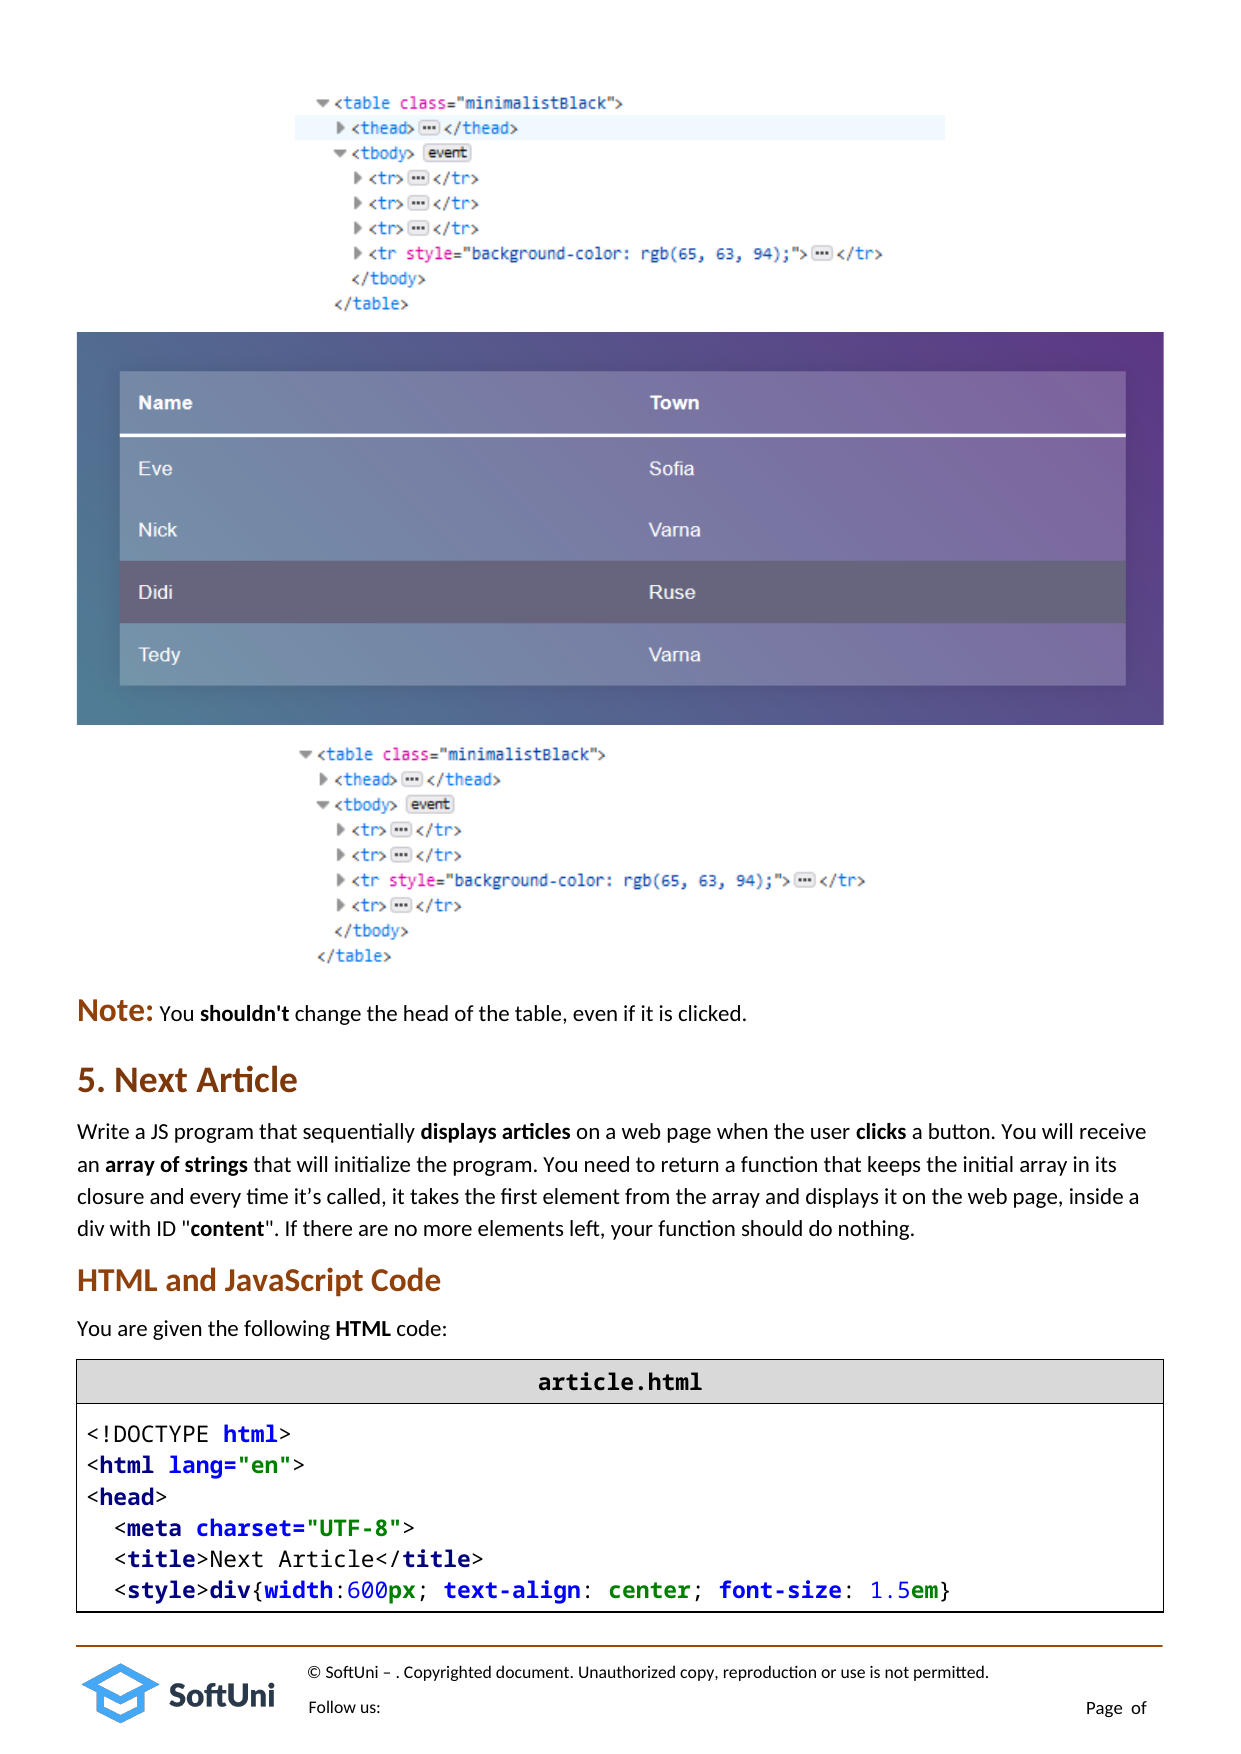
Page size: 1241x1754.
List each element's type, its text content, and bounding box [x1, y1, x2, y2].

table_header article.html [77, 1360, 1163, 1403]
picture [76, 332, 1164, 725]
table_cell <!DOCTYPE html> <html lang="en"> <head> <meta charset="UTF-8"> <title>Next Article</title> <style>div{width:600px; text-align: center; font-size: 1.5em} [77, 1404, 1163, 1611]
text You are given the following HTML code: [77, 1314, 1163, 1342]
picture [281, 741, 960, 973]
picture [295, 95, 945, 316]
text Write a JS program that sequentially displays articles on a web page when the user clicks a button. You will receive an array of strings that will initialize the program. You need to return a function that keeps the initial array in its closure and every time it’s called, it takes the first element from the array and displays it on the web page, inside a div with ID "content". If there are no more elements left, your function should do nothing. [77, 1117, 1163, 1242]
picture [75, 1658, 281, 1729]
subtitle Next Article [77, 1056, 1163, 1102]
text Note: You shouldn't change the head of the table, even if it is clicked. [77, 989, 1163, 1029]
subtitle HTML and JavaScript Code [77, 1259, 1163, 1299]
